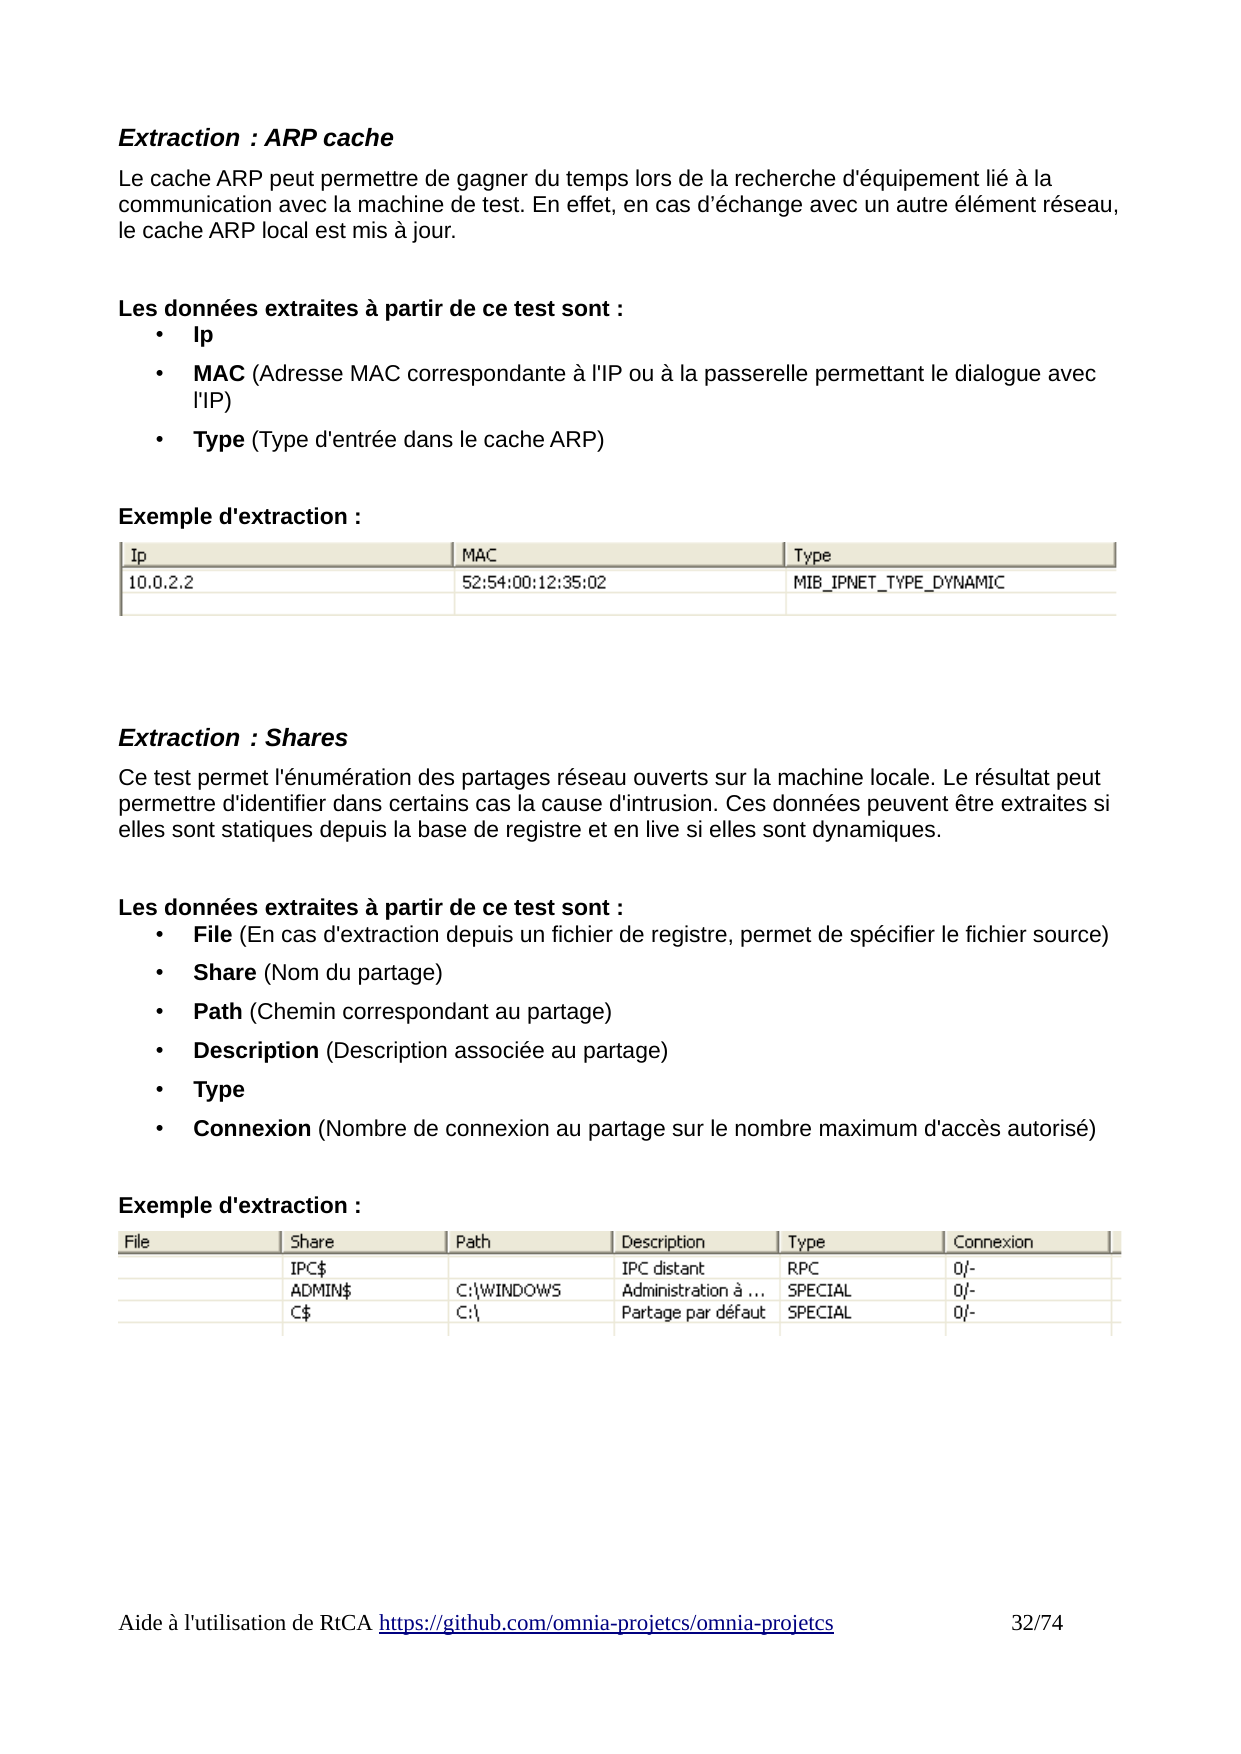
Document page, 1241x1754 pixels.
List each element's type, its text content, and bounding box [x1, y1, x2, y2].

picture [118, 1231, 1122, 1336]
list Description (Description associée au partage) [156, 1037, 1122, 1063]
text Exemple d'extraction : [118, 1192, 1122, 1219]
subtitle Extraction : Shares [118, 722, 1122, 751]
text Les données extraites à partir de ce test sont : [118, 295, 1122, 321]
list MAC (Adresse MAC correspondante à l'IP ou à la passerelle permettant le dialogue avec l'IP) [156, 360, 1122, 413]
list Type (Type d'entrée dans le cache ARP) [156, 426, 1122, 452]
list Ip [156, 321, 1122, 348]
list Path (Chemin correspondant au partage) [156, 998, 1122, 1024]
picture [118, 542, 1117, 616]
subtitle Extraction : ARP cache [118, 123, 1122, 152]
list File (En cas d'extraction depuis un fichier de registre, permet de spécifier le fichier source) [156, 921, 1122, 947]
text Ce test permet l'énumération des partages réseau ouverts sur la machine locale. Le résultat peut permettre d'identifier dans certains cas la cause d'intrusion. Ces données peuvent être extraites si elles sont statiques depuis la base de registre et en live si elles sont dynamiques. [118, 764, 1122, 843]
list Connexion (Nombre de connexion au partage sur le nombre maximum d'accès autorisé) [156, 1115, 1122, 1141]
text Les données extraites à partir de ce test sont : [118, 894, 1122, 921]
text Le cache ARP peut permettre de gagner du temps lors de la recherche d'équipement lié à la communication avec la machine de test. En effet, en cas d’échange avec un autre élément réseau, le cache ARP local est mis à jour. [118, 165, 1122, 244]
text Exemple d'extraction : [118, 503, 1122, 529]
list Share (Nom du partage) [156, 959, 1122, 986]
list Type [156, 1076, 1122, 1102]
